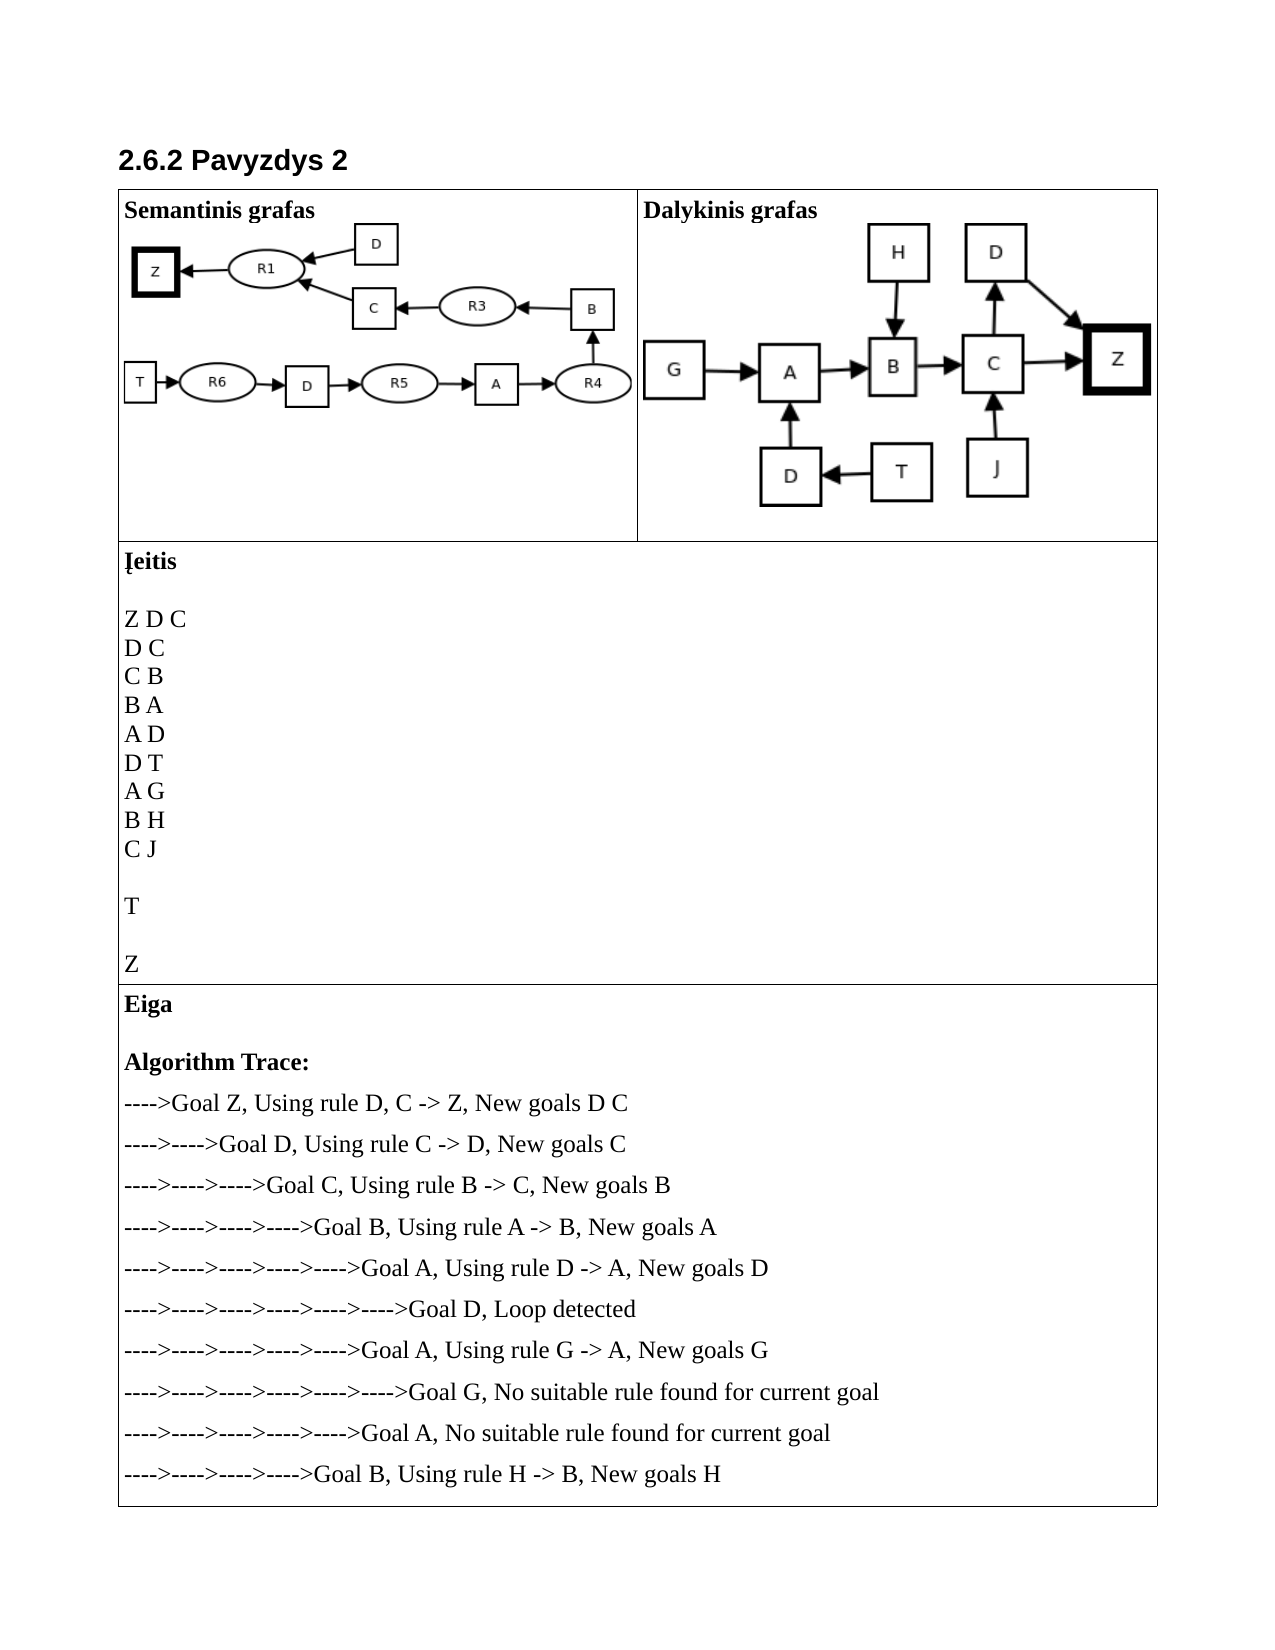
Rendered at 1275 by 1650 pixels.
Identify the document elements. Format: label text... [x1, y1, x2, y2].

table_header Semantinis grafas [119, 190, 637, 407]
table_cell Įeitis Z D C D C C B B A A D D T A G B H C J T Z [119, 542, 1157, 983]
picture [123, 223, 632, 408]
table_header [119, 408, 637, 541]
picture [643, 223, 1152, 507]
table_cell Eiga Algorithm Trace: ---->Goal Z, Using rule D, C -> Z, New goals D C ---->---->Goal D, Using rule C -> D, New goals C ---->---->---->Goal C, Using rule B -> C, New goals B ---->---->---->---->Goal B, Using rule A -> B, New goals A ---->---->---->---->---->Goal A, Using rule D -> A, New goals D ---->---->---->---->---->---->Goal D, Loop detected ---->---->---->---->---->Goal A, Using rule G -> A, New goals G ---->---->---->---->---->---->Goal G, No suitable rule found for current goal ---->---->---->---->---->Goal A, No suitable rule found for current goal ---->---->---->---->Goal B, Using rule H -> B, New goals H [119, 985, 1157, 1506]
table_header Dalykinis grafas [638, 190, 1157, 541]
subtitle 2.6.2 Pavyzdys 2 [118, 143, 1157, 177]
